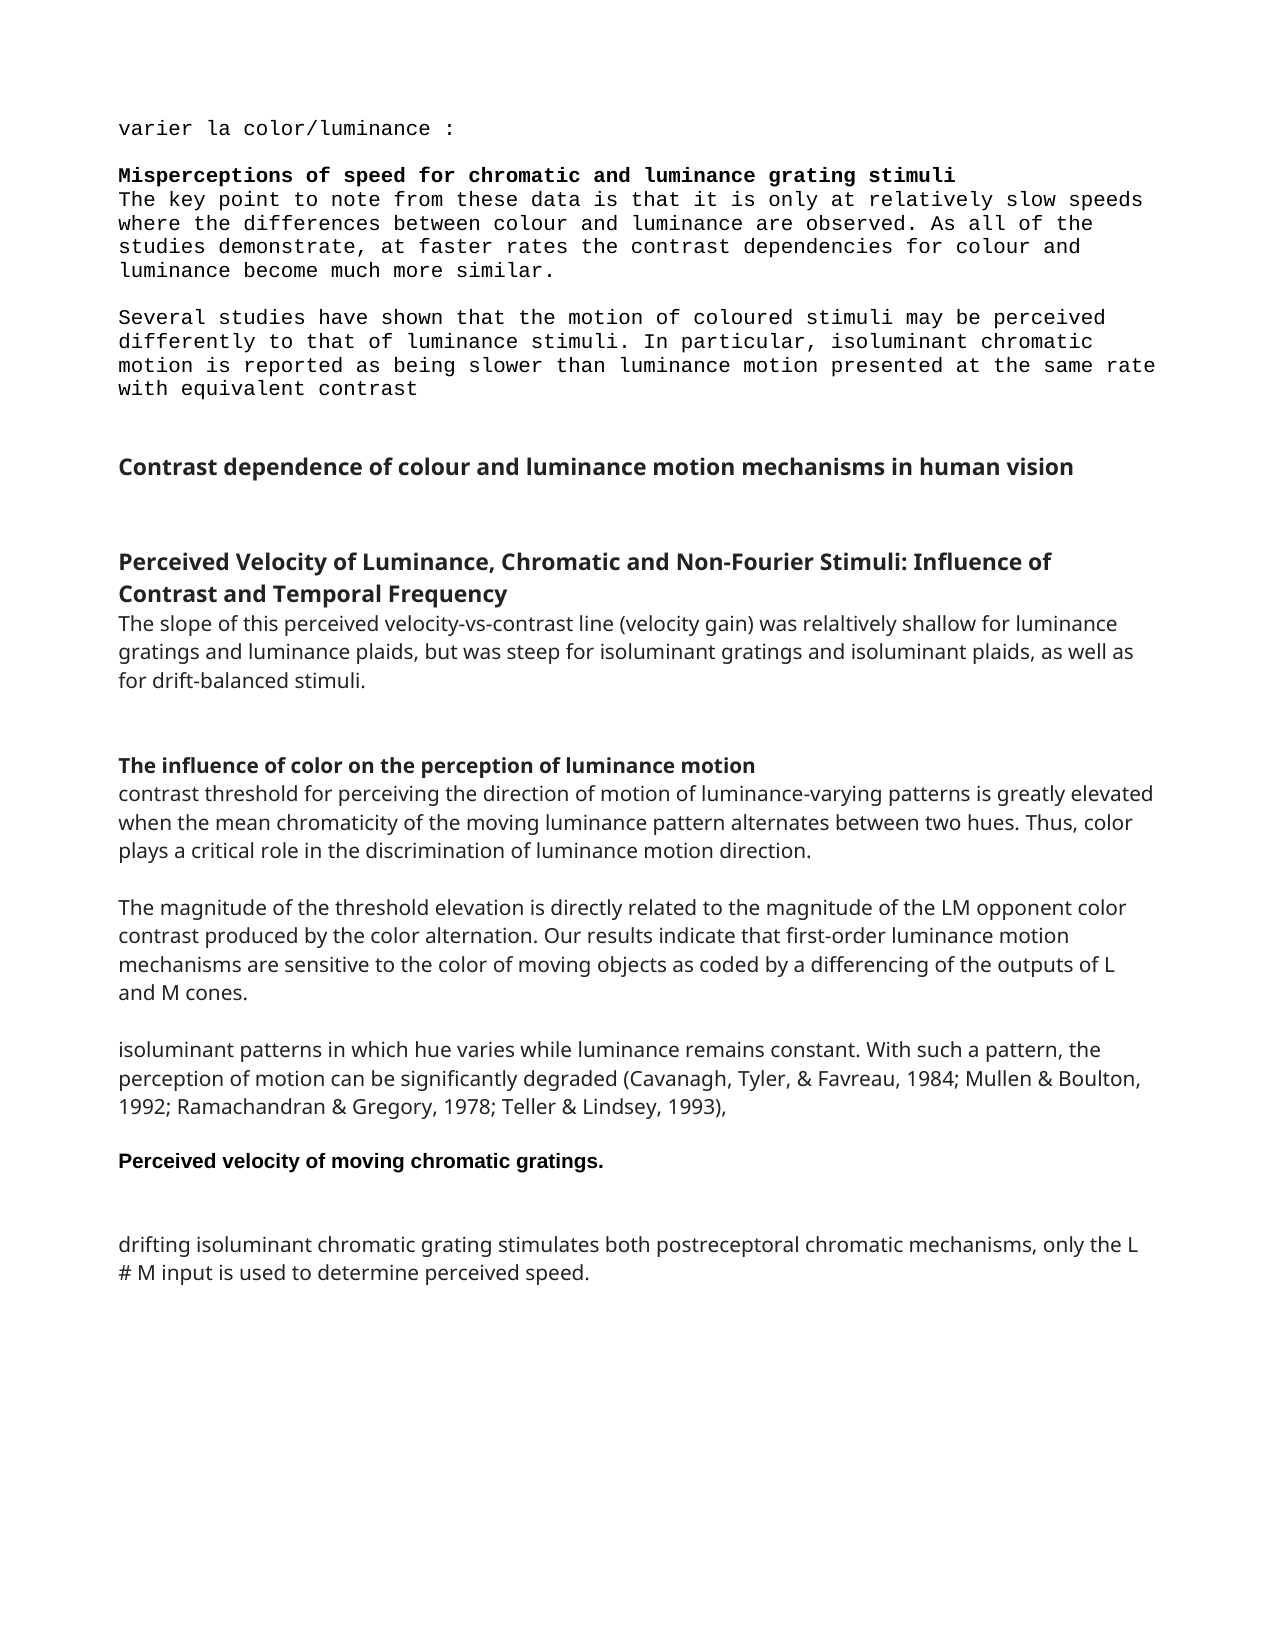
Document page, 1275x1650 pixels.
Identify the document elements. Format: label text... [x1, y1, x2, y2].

text The key point to note from these data is that it is only at relatively slow speeds where the differences between colour and luminance are observed. As all of the studies demonstrate, at faster rates the contrast dependencies for colour and luminance become much more similar. [118, 189, 1157, 284]
text varier la color/luminance : [118, 118, 1157, 142]
text The influence of color on the perception of luminance motion [118, 751, 1157, 779]
text Several studies have shown that the motion of coloured stimuli may be perceived differently to that of luminance stimuli. In particular, isoluminant chromatic motion is reported as being slower than luminance motion presented at the same rate with equivalent contrast [118, 307, 1157, 402]
text The magnitude of the threshold elevation is directly related to the magnitude of the LM opponent color contrast produced by the color alternation. Our results indicate that first-order luminance motion mechanisms are sensitive to the color of moving objects as coded by a differencing of the outputs of L and M cones. [118, 893, 1157, 1007]
text isoluminant patterns in which hue varies while luminance remains constant. With such a pattern, the perception of motion can be significantly degraded (Cavanagh, Tyler, & Favreau, 1984; Mullen & Boulton, 1992; Ramachandran & Gregory, 1978; Teller & Lindsey, 1993), [118, 1035, 1157, 1121]
text contrast threshold for perceiving the direction of motion of luminance-varying patterns is greatly elevated when the mean chromaticity of the moving luminance pattern alternates between two hues. Thus, color plays a critical role in the discrimination of luminance motion direction. [118, 779, 1157, 865]
text Misperceptions of speed for chromatic and luminance grating stimuli [118, 165, 1157, 189]
text Perceived Velocity of Luminance, Chromatic and Non-Fourier Stimuli: Influence of Contrast and Temporal Frequency [118, 546, 1157, 609]
subtitle Contrast dependence of colour and luminance motion mechanisms in human vision [118, 451, 1157, 482]
text The slope of this perceived velocity-vs-contrast line (velocity gain) was relaltively shallow for luminance gratings and luminance plaids, but was steep for isoluminant gratings and isoluminant plaids, as well as for drift-balanced stimuli. [118, 609, 1157, 694]
text drifting isoluminant chromatic grating stimulates both postreceptoral chromatic mechanisms, only the L # M input is used to determine perceived speed. [118, 1230, 1157, 1287]
subtitle Perceived velocity of moving chromatic gratings. [118, 1149, 1157, 1173]
